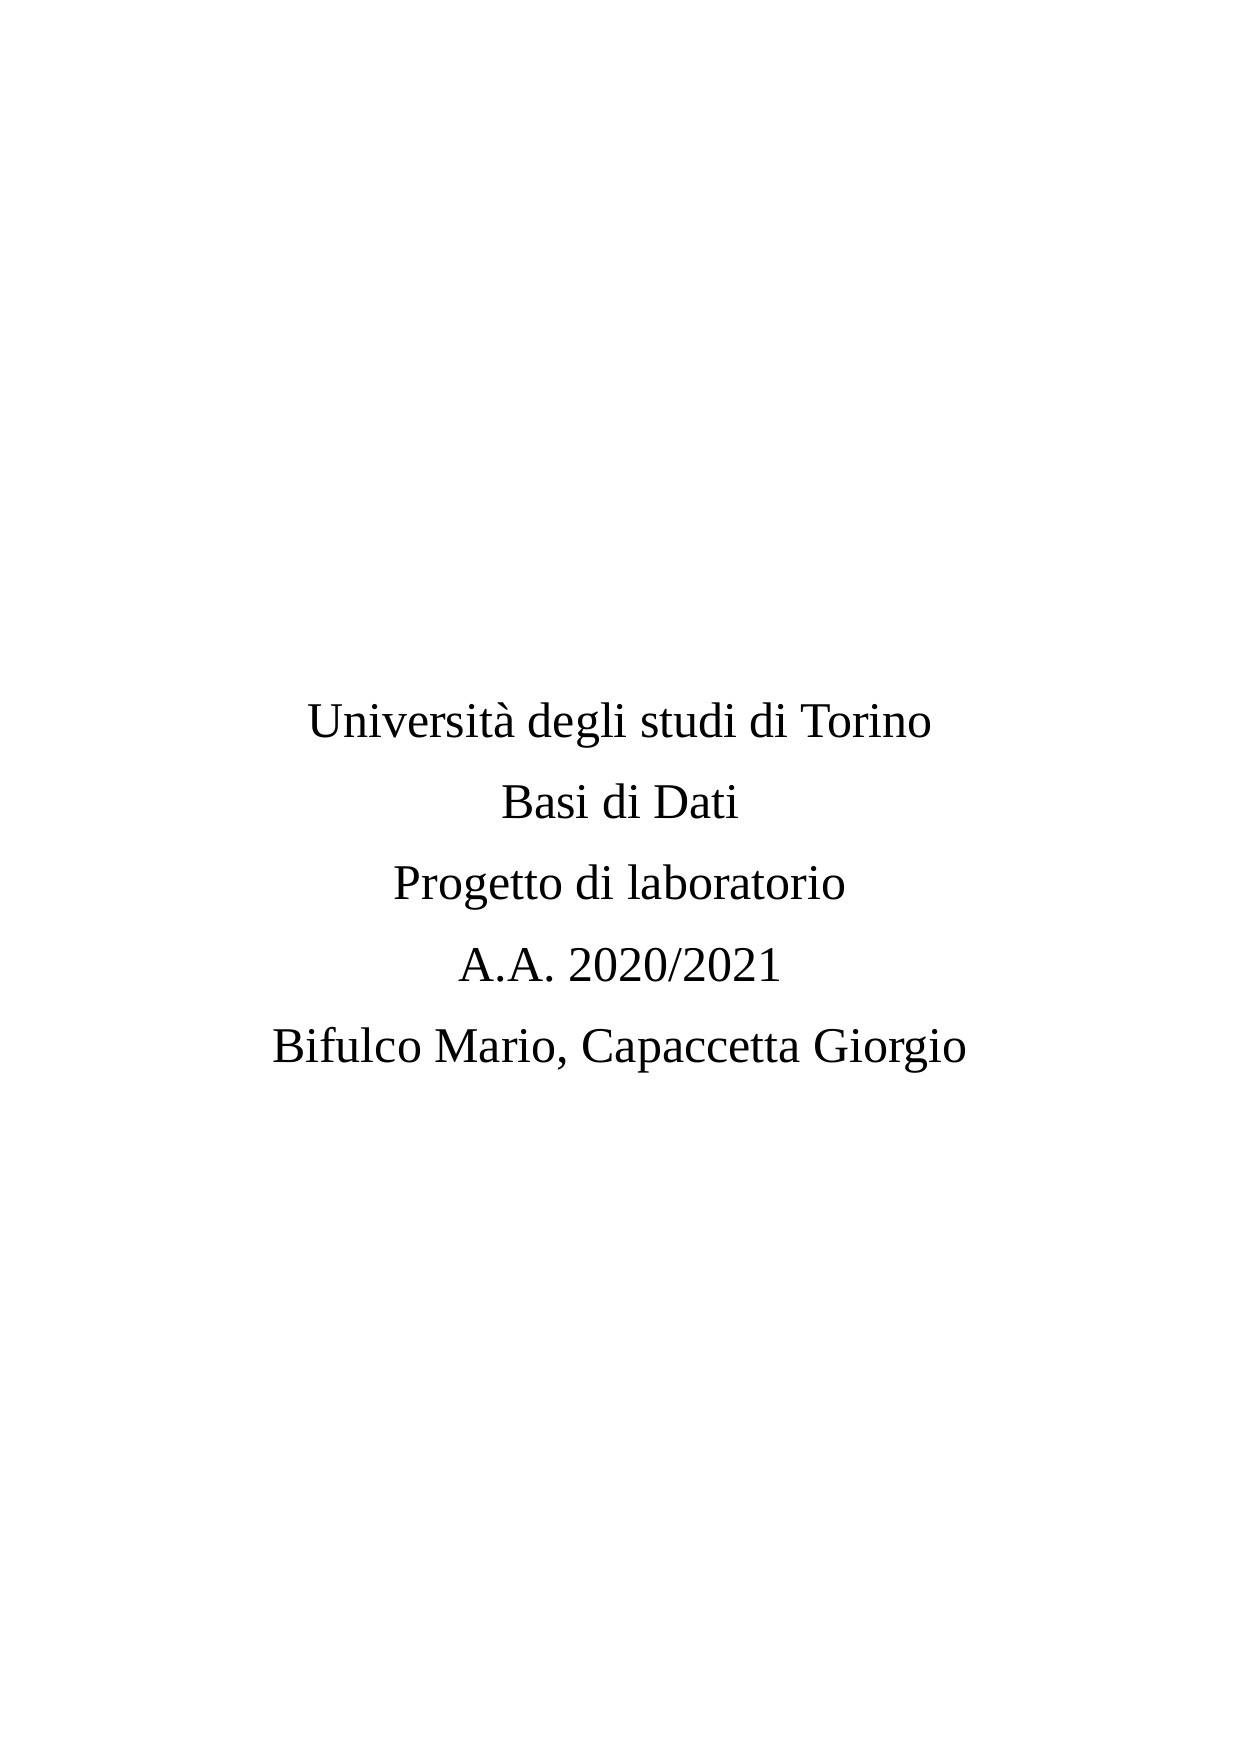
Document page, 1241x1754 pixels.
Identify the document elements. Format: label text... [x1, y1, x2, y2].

table_header Università degli studi di Torino Basi di Dati Progetto di laboratorio A.A. 2020/2021 Bifulco Mario, Capaccetta Giorgio [118, 356, 1122, 1407]
